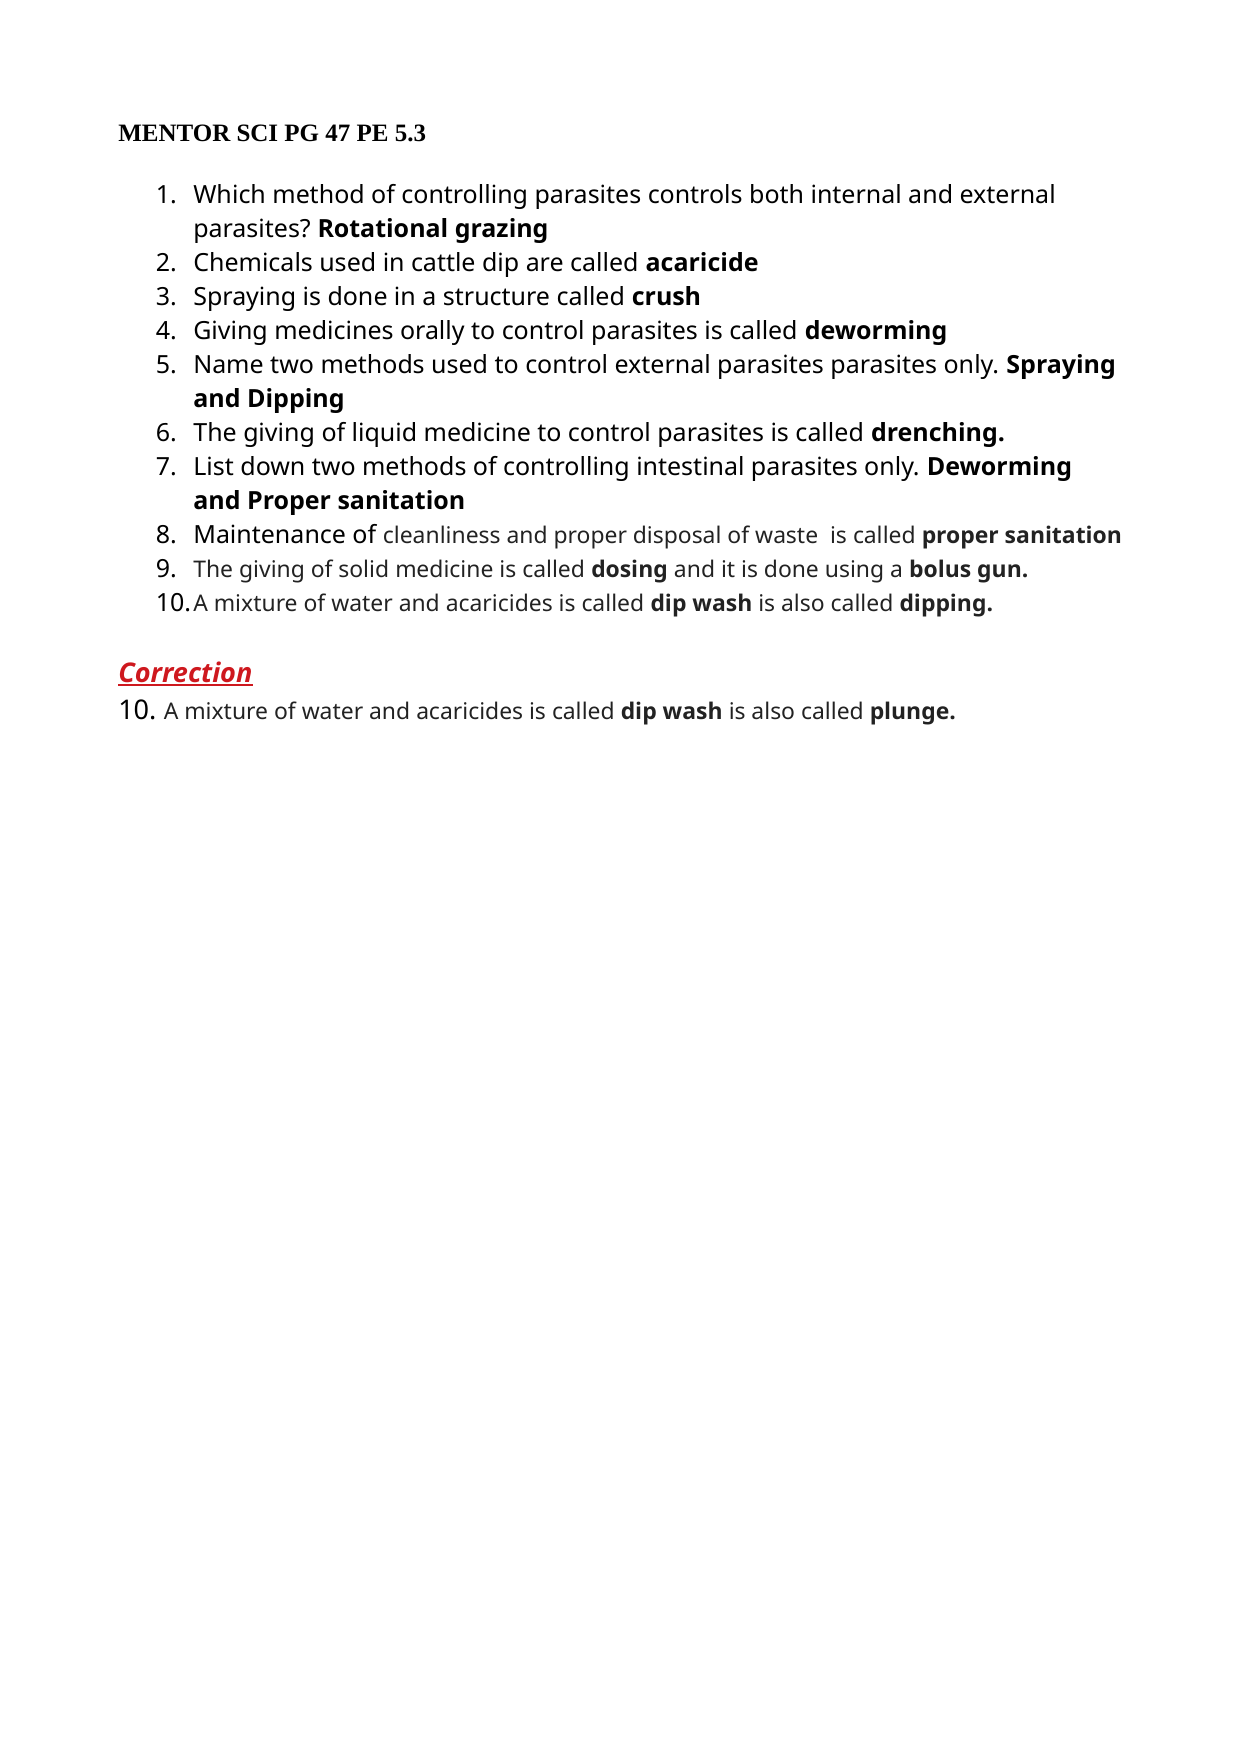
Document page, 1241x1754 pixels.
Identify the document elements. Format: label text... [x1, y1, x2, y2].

list A mixture of water and acaricides is called dip wash is also called dipping. [156, 585, 1122, 619]
list The giving of solid medicine is called dosing and it is done using a bolus gun. [156, 551, 1122, 585]
list Spraying is done in a structure called crush [156, 278, 1122, 313]
list Chemicals used in cattle dip are called acaricide [156, 244, 1122, 278]
text 10. A mixture of water and acaricides is called dip wash is also called plunge. [118, 690, 1122, 727]
list Giving medicines orally to control parasites is called deworming [156, 313, 1122, 347]
list List down two methods of controlling intestinal parasites only. Deworming and Proper sanitation [156, 449, 1122, 517]
list The giving of liquid medicine to control parasites is called drenching. [156, 415, 1122, 449]
list Which method of controlling parasites controls both internal and external parasites? Rotational grazing [156, 176, 1122, 244]
list Maintenance of cleanliness and proper disposal of waste is called proper sanitation [156, 517, 1122, 551]
list Name two methods used to control external parasites parasites only. Spraying and Dipping [156, 347, 1122, 415]
text Correction [118, 653, 1122, 690]
